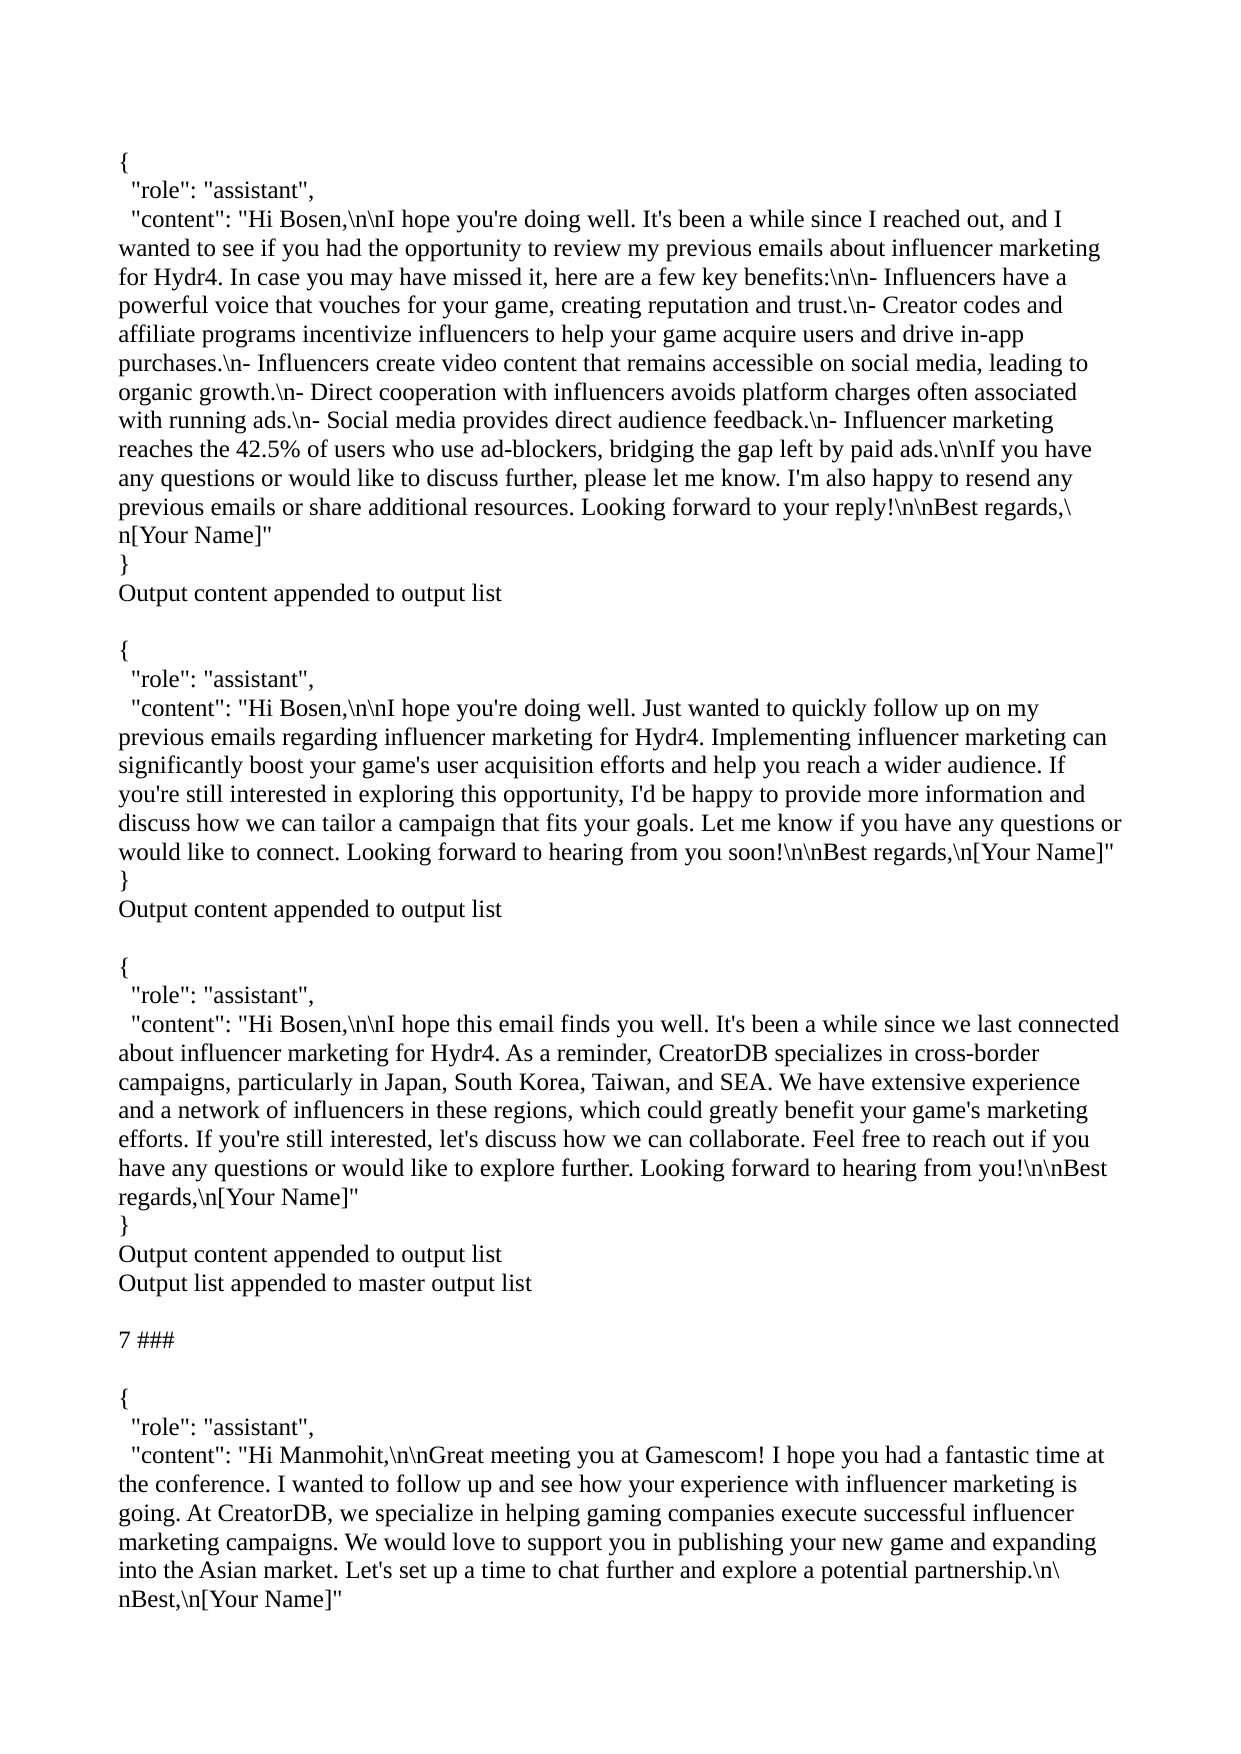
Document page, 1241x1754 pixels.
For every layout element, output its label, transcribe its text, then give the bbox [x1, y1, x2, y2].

text "content": "Hi Bosen,\n\nI hope this email finds you well. It's been a while since we last connected about influencer marketing for Hydr4. As a reminder, CreatorDB specializes in cross-border campaigns, particularly in Japan, South Korea, Taiwan, and SEA. We have extensive experience and a network of influencers in these regions, which could greatly benefit your game's marketing efforts. If you're still interested, let's discuss how we can collaborate. Feel free to reach out if you have any questions or would like to explore further. Looking forward to hearing from you!\n\nBest regards,\n[Your Name]" [118, 1009, 1122, 1211]
text "role": "assistant", [118, 981, 1122, 1009]
text Output list appended to master output list [118, 1268, 1122, 1297]
text { [118, 952, 1122, 981]
text { [118, 1383, 1122, 1412]
text 7 ### [118, 1326, 1122, 1354]
text } [118, 549, 1122, 578]
text { [118, 636, 1122, 664]
text "role": "assistant", [118, 664, 1122, 693]
text "content": "Hi Bosen,\n\nI hope you're doing well. Just wanted to quickly follow up on my previous emails regarding influencer marketing for Hydr4. Implementing influencer marketing can significantly boost your game's user acquisition efforts and help you reach a wider audience. If you're still interested in exploring this opportunity, I'd be happy to provide more information and discuss how we can tailor a campaign that fits your goals. Let me know if you have any questions or would like to connect. Looking forward to hearing from you soon!\n\nBest regards,\n[Your Name]" [118, 693, 1122, 866]
text { [118, 147, 1122, 176]
text "content": "Hi Manmohit,\n\nGreat meeting you at Gamescom! I hope you had a fantastic time at the conference. I wanted to follow up and see how your experience with influencer marketing is going. At CreatorDB, we specialize in helping gaming companies execute successful influencer marketing campaigns. We would love to support you in publishing your new game and expanding into the Asian market. Let's set up a time to chat further and explore a potential partnership.\n\nBest,\n[Your Name]" [118, 1441, 1122, 1613]
text } [118, 1211, 1122, 1239]
text "role": "assistant", [118, 1412, 1122, 1441]
text Output content appended to output list [118, 894, 1122, 923]
text Output content appended to output list [118, 1239, 1122, 1268]
text "content": "Hi Bosen,\n\nI hope you're doing well. It's been a while since I reached out, and I wanted to see if you had the opportunity to review my previous emails about influencer marketing for Hydr4. In case you may have missed it, here are a few key benefits:\n\n- Influencers have a powerful voice that vouches for your game, creating reputation and trust.\n- Creator codes and affiliate programs incentivize influencers to help your game acquire users and drive in-app purchases.\n- Influencers create video content that remains accessible on social media, leading to organic growth.\n- Direct cooperation with influencers avoids platform charges often associated with running ads.\n- Social media provides direct audience feedback.\n- Influencer marketing reaches the 42.5% of users who use ad-blockers, bridging the gap left by paid ads.\n\nIf you have any questions or would like to discuss further, please let me know. I'm also happy to resend any previous emails or share additional resources. Looking forward to your reply!\n\nBest regards,\n[Your Name]" [118, 204, 1122, 549]
text } [118, 866, 1122, 894]
text "role": "assistant", [118, 176, 1122, 204]
text Output content appended to output list [118, 578, 1122, 607]
